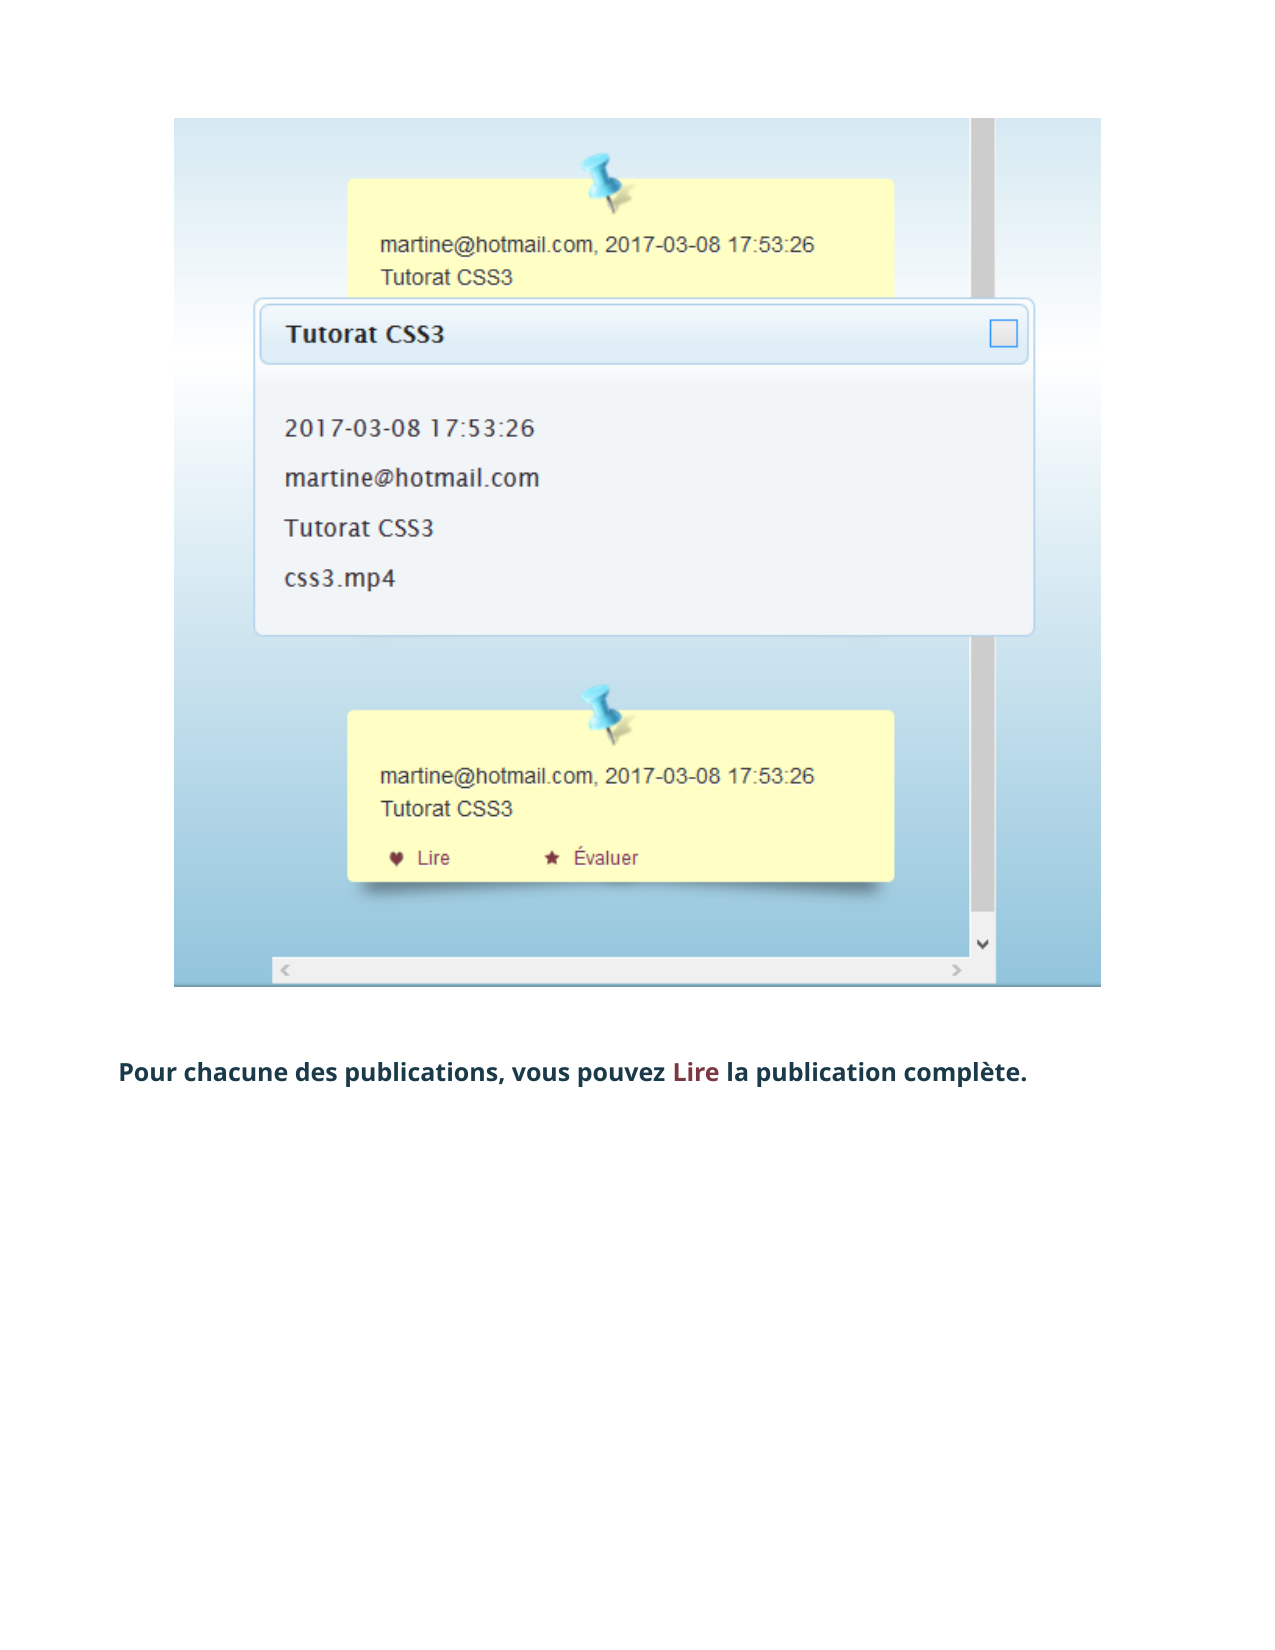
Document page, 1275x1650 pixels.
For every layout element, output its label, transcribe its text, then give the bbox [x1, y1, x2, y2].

picture [174, 118, 1101, 987]
text Pour chacune des publications, vous pouvez Lire la publication complète. [118, 1055, 1157, 1089]
